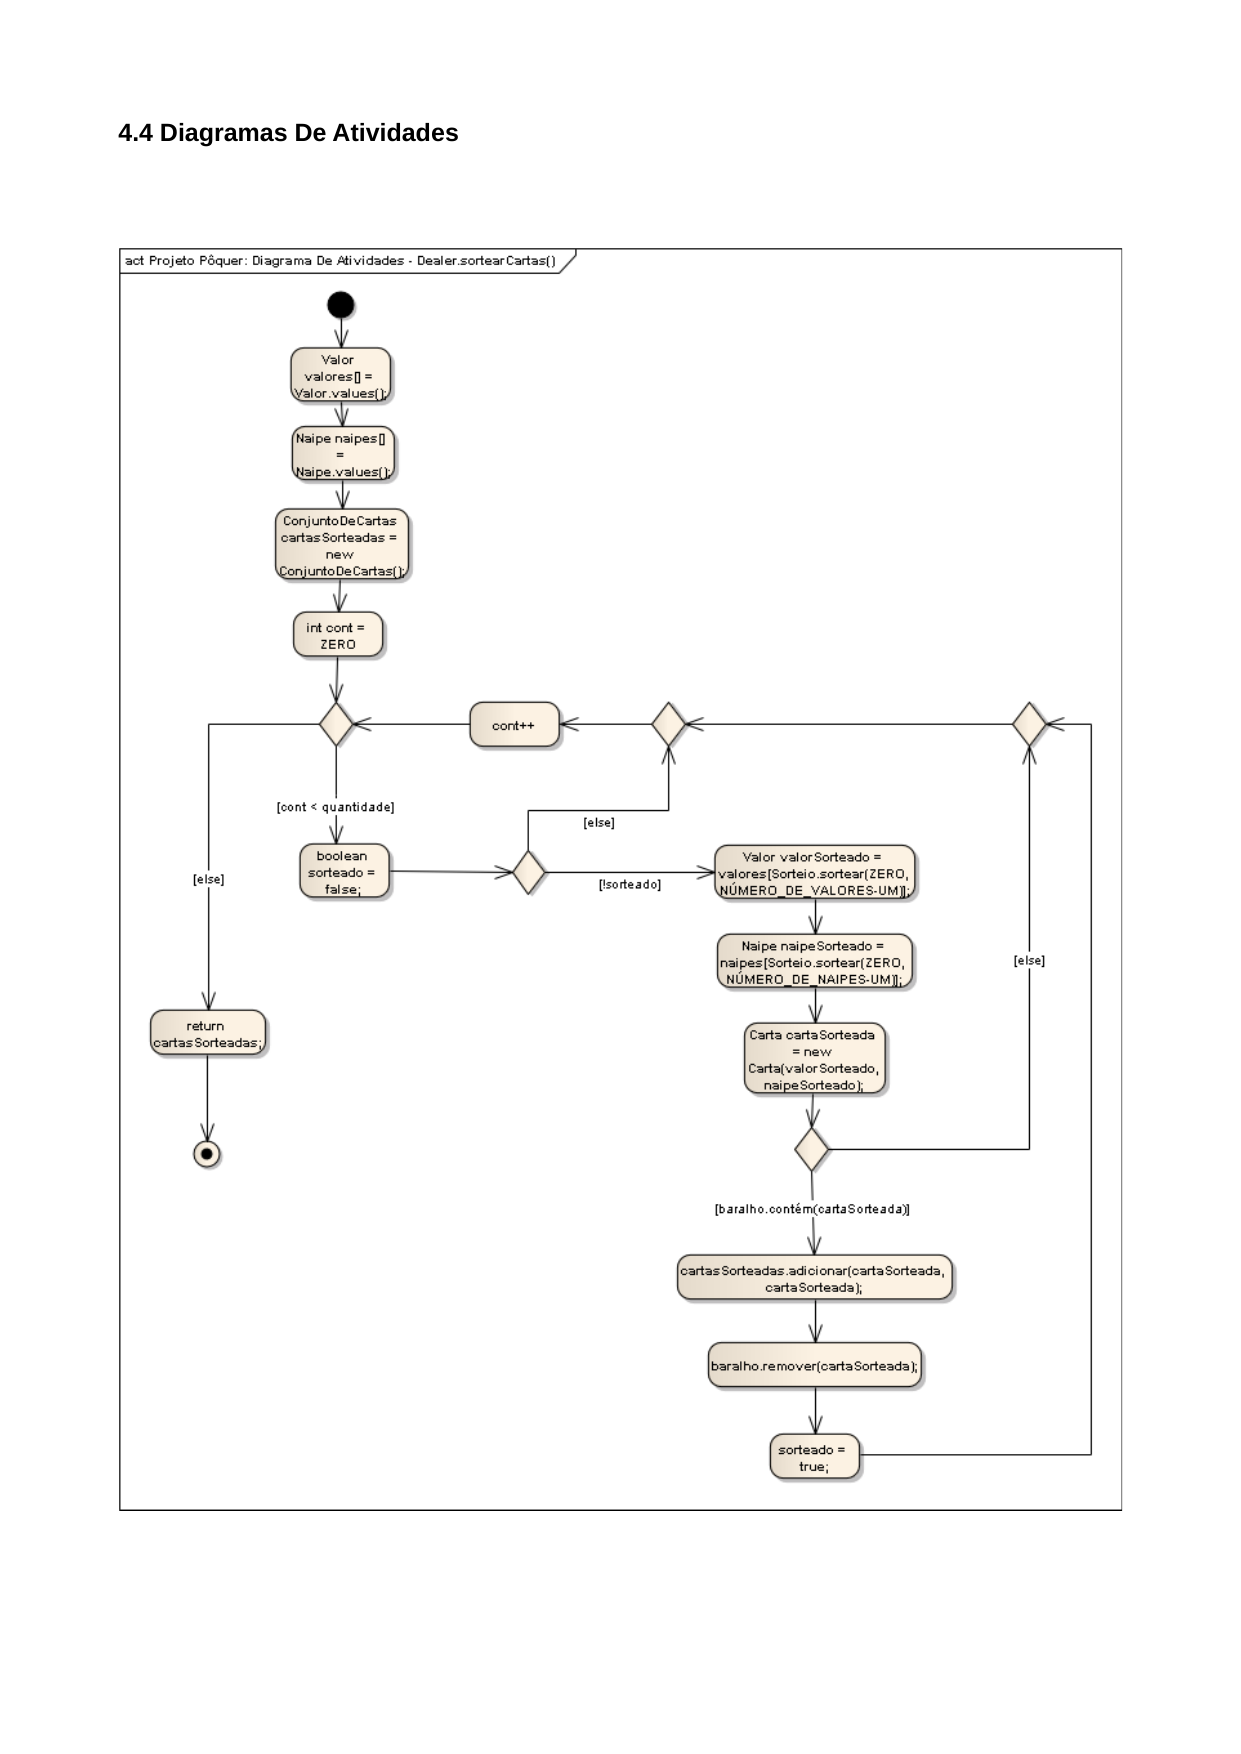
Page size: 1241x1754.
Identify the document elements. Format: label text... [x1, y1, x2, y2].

picture [118, 247, 1123, 1511]
text 4.4 Diagramas De Atividades [118, 118, 1122, 147]
